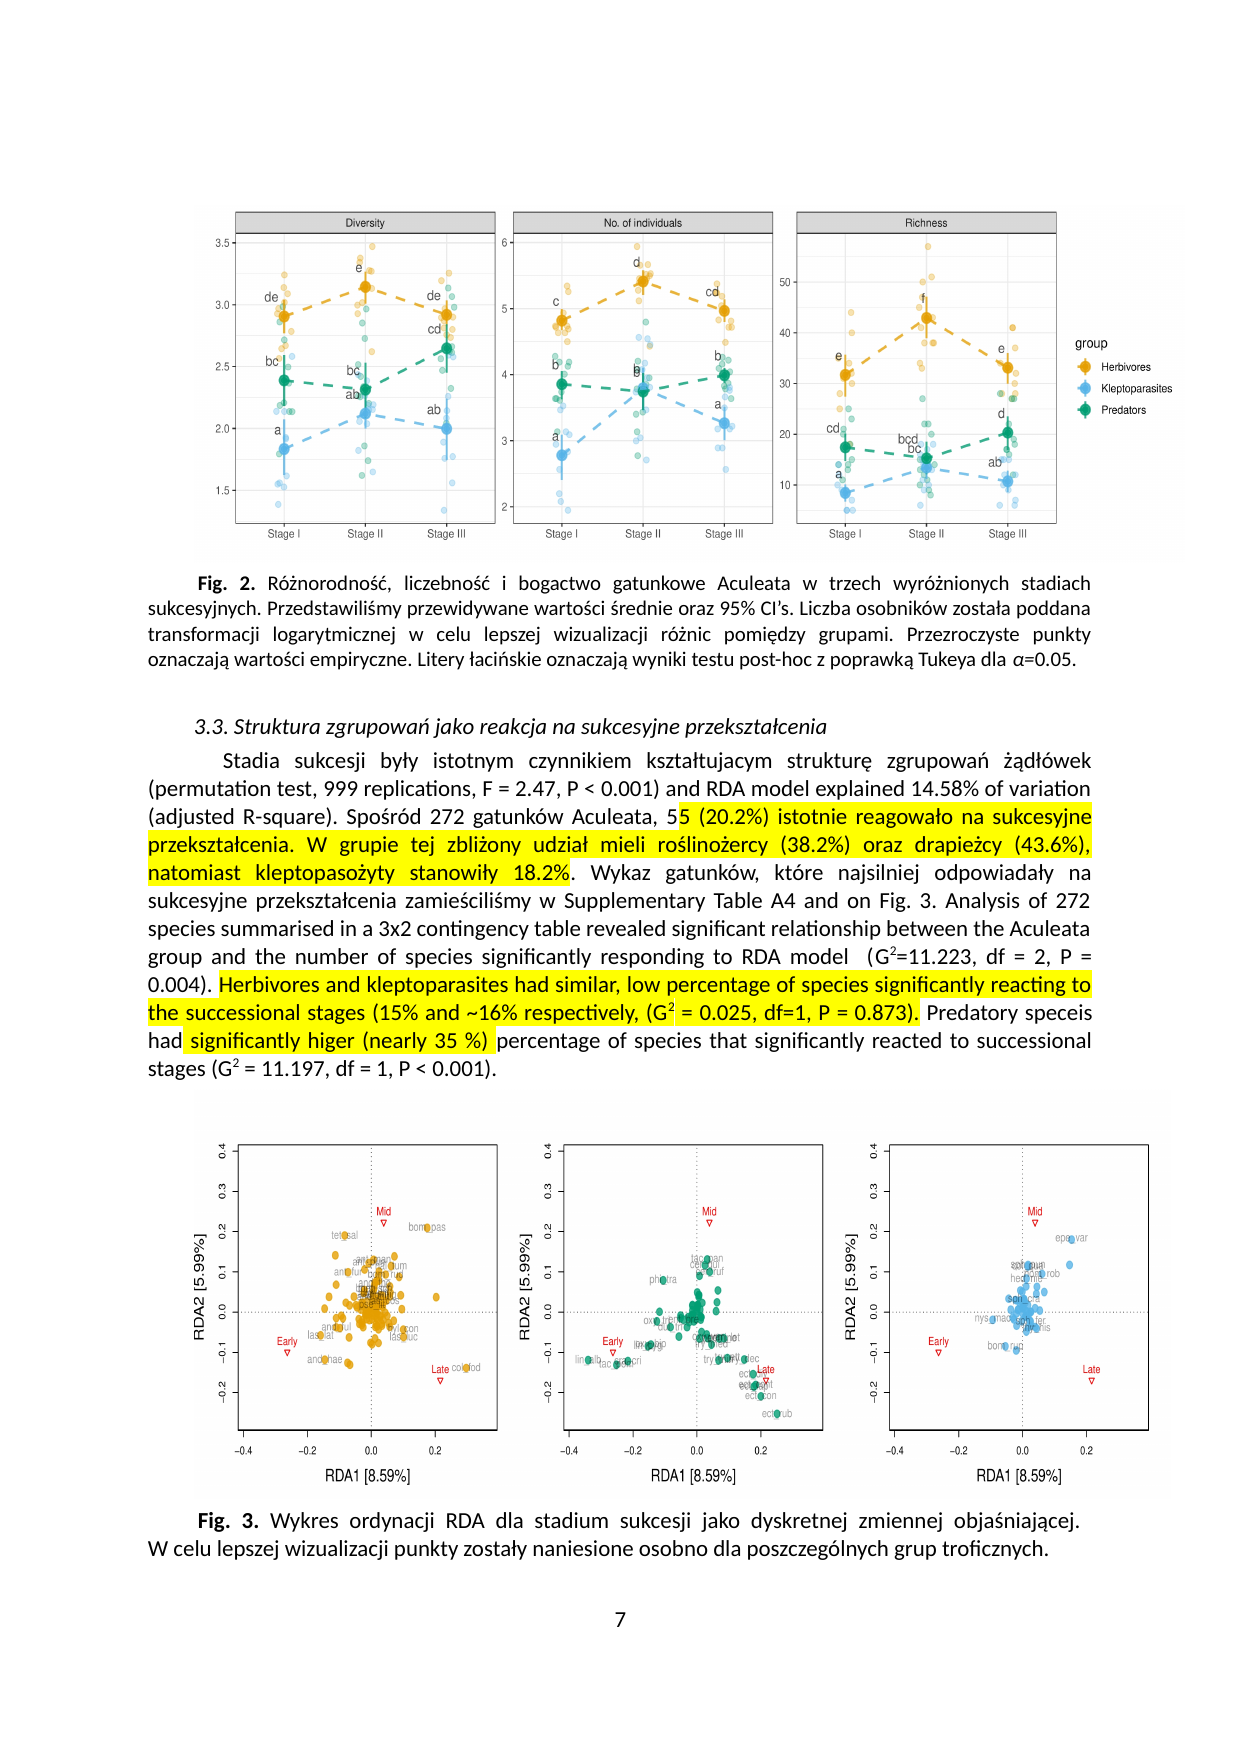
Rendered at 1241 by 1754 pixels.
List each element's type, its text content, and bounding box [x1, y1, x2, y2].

text Fig. 2. Różnorodność, liczebność i bogactwo gatunkowe Aculeata w trzech wyróżnionych stadiach sukcesyjnych. Przedstawiliśmy przewidywane wartości średnie oraz 95% CI’s. Liczba osobników została poddana transformacji logarytmicznej w celu lepszej wizualizacji różnic pomiędzy grupami. Przezroczyste punkty oznaczają wartości empiryczne. Litery łacińskie oznaczają wyniki testu post-hoc z poprawką Tukeya dla α=0.05. [148, 570, 1092, 672]
text 3.3. Struktura zgrupowań jako reakcja na sukcesyjne przekształcenia [148, 712, 1092, 740]
picture [196, 205, 1184, 563]
text Stadia sukcesji były istotnym czynnikiem kształtujacym strukturę zgrupowań żądłówek (permutation test, 999 replications, F = 2.47, P < 0.001) and RDA model explained 14.58% of variation (adjusted R-square). Spośród 272 gatunków Aculeata, 55 (20.2%) istotnie reagowało na sukcesyjne przekształcenia. W grupie tej zbliżony udział mieli roślinożercy (38.2%) oraz drapieżcy (43.6%), natomiast kleptopasożyty stanowiły 18.2%. Wykaz gatunków, które najsilniej odpowiadały na sukcesyjne przekształcenia zamieściliśmy w Supplementary Table A4 and on Fig. 3. Analysis of 272 species summarised in a 3x2 contingency table revealed significant relationship between the Aculeata group and the number of species significantly responding to RDA model (G2=11.223, df = 2, P = 0.004). Herbivores and kleptoparasites had similar, low percentage of species significantly reacting to the successional stages (15% and ~16% respectively, (G2 = 0.025, df=1, P = 0.873). Predatory speceis had significantly higer (nearly 35 %) percentage of species that significantly reacted to successional stages (G2 = 11.197, df = 1, P < 0.001). [148, 746, 1092, 1082]
picture [196, 1089, 1169, 1499]
text Fig. 3. Wykres ordynacji RDA dla stadium sukcesji jako dyskretnej zmiennej objaśniającej. W celu lepszej wizualizacji punkty zostały naniesione osobno dla poszczególnych grup troficznych. [148, 1506, 1092, 1562]
